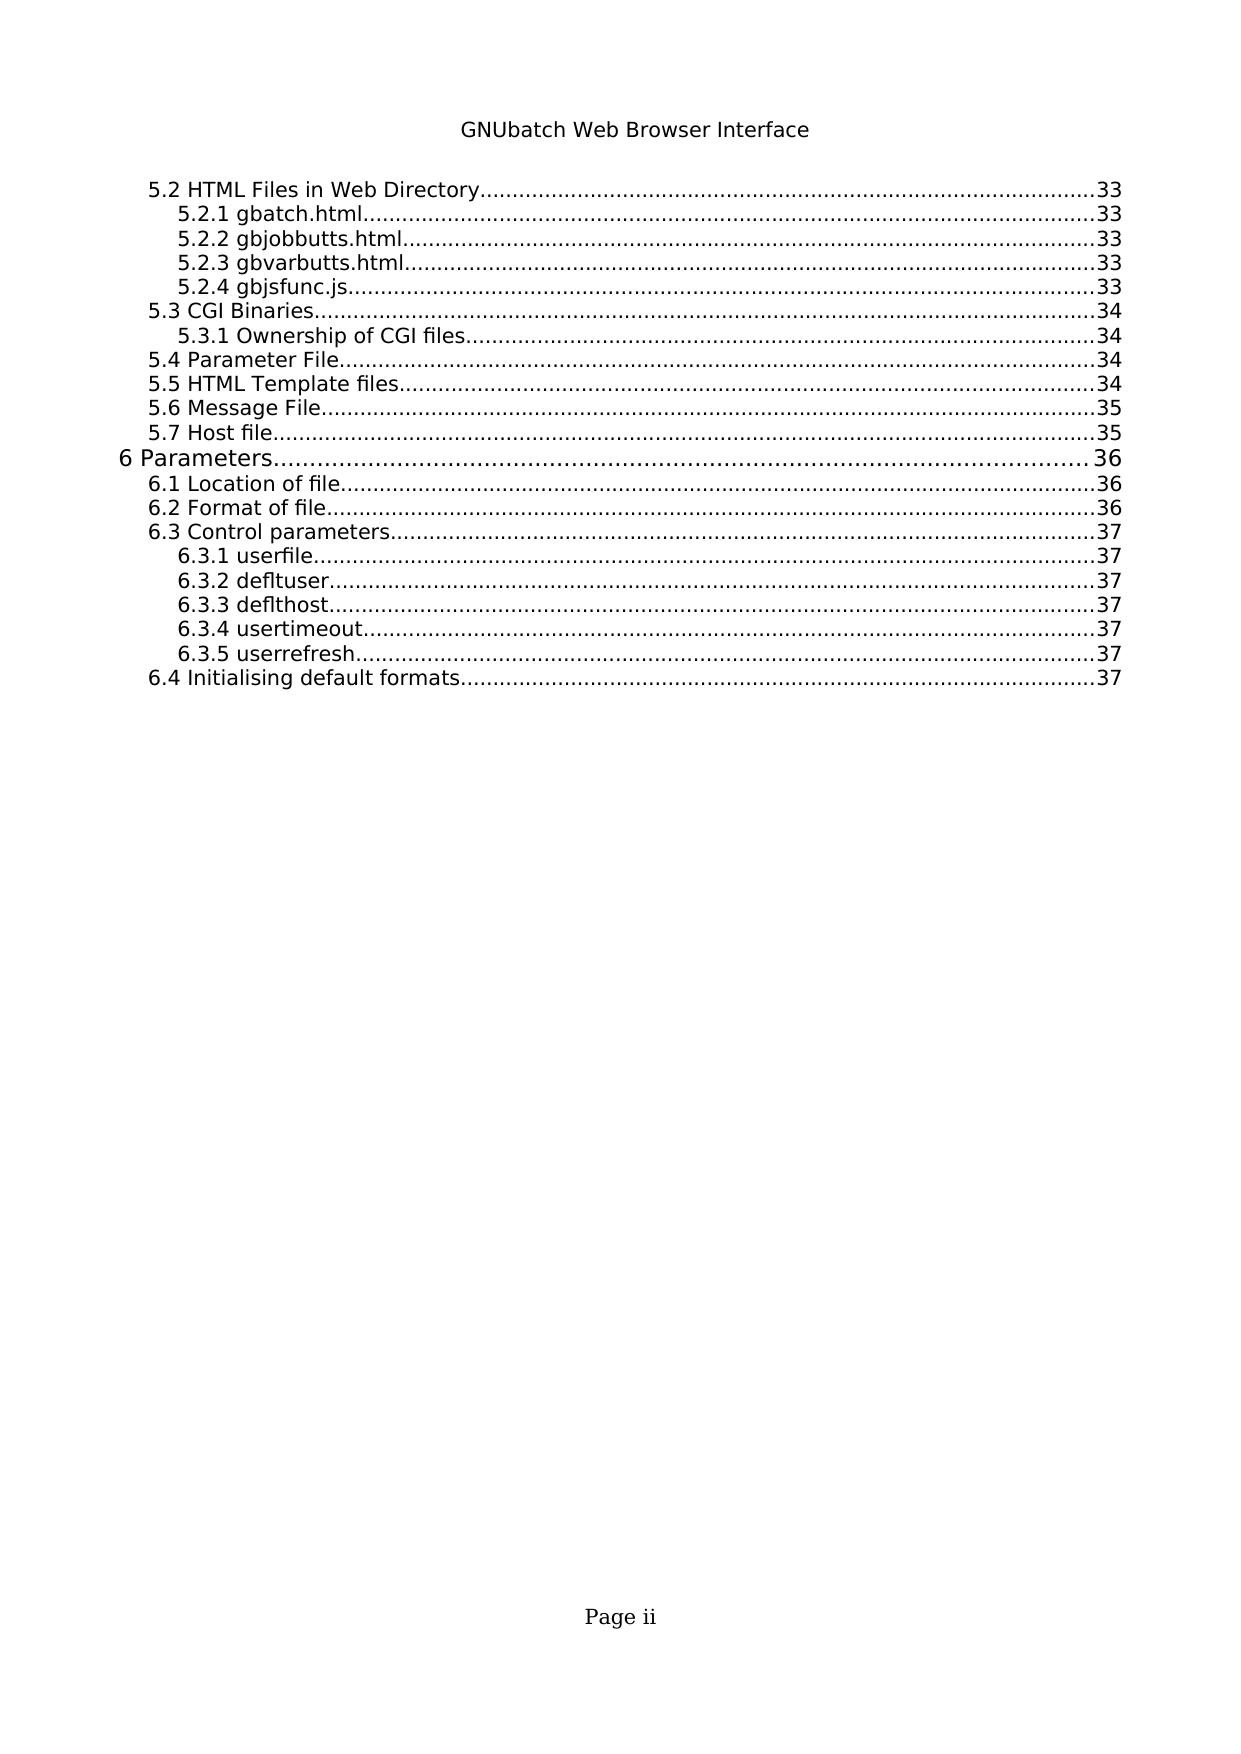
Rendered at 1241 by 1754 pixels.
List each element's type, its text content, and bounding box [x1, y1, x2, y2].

text 5.2.1 gbatch.html 33 [177, 202, 1122, 227]
text 5.5 HTML Template files 34 [148, 372, 1122, 397]
text 5.6 Message File 35 [148, 397, 1122, 421]
text 6.2 Format of file 36 [148, 496, 1122, 520]
text 5.2.3 gbvarbutts.html 33 [177, 251, 1122, 275]
text 6.3 Control parameters 37 [148, 520, 1122, 545]
text 6.1 Location of file 36 [148, 472, 1122, 496]
text 6 Parameters 36 [118, 445, 1122, 472]
text 5.3.1 Ownership of CGI files 34 [177, 324, 1122, 348]
text 6.3.4 usertimeout 37 [177, 617, 1122, 642]
text 5.2 HTML Files in Web Directory 33 [148, 178, 1122, 202]
text 5.2.4 gbjsfunc.js 33 [177, 275, 1122, 299]
text 6.3.5 userrefresh 37 [177, 642, 1122, 666]
text 6.3.1 userfile 37 [177, 545, 1122, 569]
text 6.3.3 deflthost 37 [177, 593, 1122, 617]
text 6.3.2 defltuser 37 [177, 569, 1122, 593]
text 5.3 CGI Binaries 34 [148, 299, 1122, 324]
text 5.7 Host file 35 [148, 421, 1122, 445]
text 5.2.2 gbjobbutts.html 33 [177, 227, 1122, 251]
text 6.4 Initialising default formats 37 [148, 666, 1122, 690]
text 5.4 Parameter File 34 [148, 348, 1122, 372]
